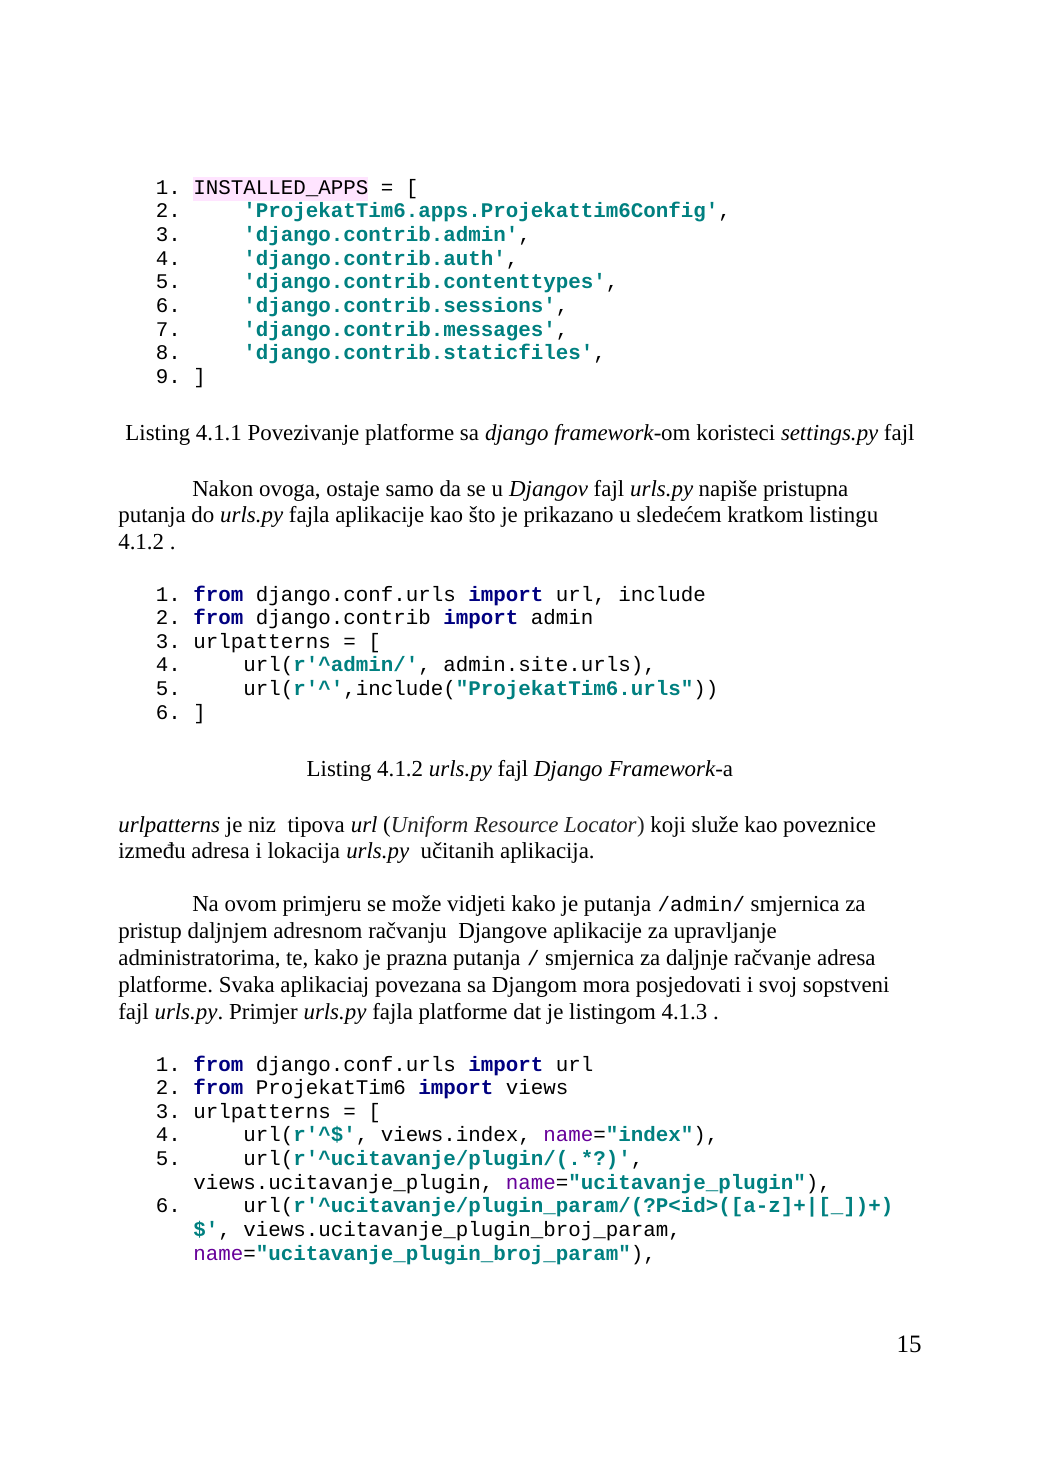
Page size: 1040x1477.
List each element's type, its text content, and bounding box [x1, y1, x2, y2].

list from django.conf.urls import url [156, 1053, 921, 1077]
text Na ovom primjeru se može vidjeti kako je putanja /admin/ smjernica za pristup daljnjem adresnom račvanju Djangove aplikacije za upravljanje administratorima, te, kako je prazna putanja / smjernica za daljnje račvanje adresa platforme. Svaka aplikaciaj povezana sa Djangom mora posjedovati i svoj sopstveni fajl urls.py. Primjer urls.py fajla platforme dat je listingom 4.1.3 . [118, 890, 921, 1024]
list from django.contrib import admin [156, 607, 921, 631]
list url(r'^admin/', admin.site.urls), [156, 654, 921, 678]
text Listing 4.1.1 Povezivanje platforme sa django framework-om koristeci settings.py fajl [118, 419, 921, 446]
list 'django.contrib.sessions', [156, 295, 921, 319]
text Nakon ovoga, ostaje samo da se u Djangov fajl urls.py napiše pristupna putanja do urls.py fajla aplikacije kao što je prikazano u sledećem kratkom listingu 4.1.2 . [118, 475, 921, 554]
list ] [156, 702, 921, 725]
text Listing 4.1.2 urls.py fajl Django Framework-a [118, 755, 921, 781]
list url(r'^ucitavanje/plugin/(.*?)', views.ucitavanje_plugin, name="ucitavanje_plugin"), [156, 1148, 921, 1195]
list 'django.contrib.contenttypes', [156, 271, 921, 295]
list 'django.contrib.auth', [156, 248, 921, 271]
list url(r'^$', views.index, name="index"), [156, 1124, 921, 1148]
list 'django.contrib.admin', [156, 224, 921, 248]
list 'django.contrib.messages', [156, 319, 921, 342]
text urlpatterns je niz tipova url (Uniform Resource Locator) koji služe kao poveznice između adresa i lokacija urls.py učitanih aplikacija. [118, 811, 921, 863]
list 'django.contrib.staticfiles', [156, 342, 921, 366]
list INSTALLED_APPS = [ [156, 177, 921, 201]
list from django.conf.urls import url, include [156, 583, 921, 607]
list urlpatterns = [ [156, 1101, 921, 1124]
list urlpatterns = [ [156, 631, 921, 654]
list ] [156, 366, 921, 390]
list url(r'^',include("ProjekatTim6.urls")) [156, 678, 921, 702]
list 'ProjekatTim6.apps.Projekattim6Config', [156, 201, 921, 224]
list url(r'^ucitavanje/plugin_param/(?P<id>([a-z]+|[_])+)$', views.ucitavanje_plugin_broj_param, name="ucitavanje_plugin_broj_param"), [156, 1195, 921, 1266]
list from ProjekatTim6 import views [156, 1077, 921, 1101]
